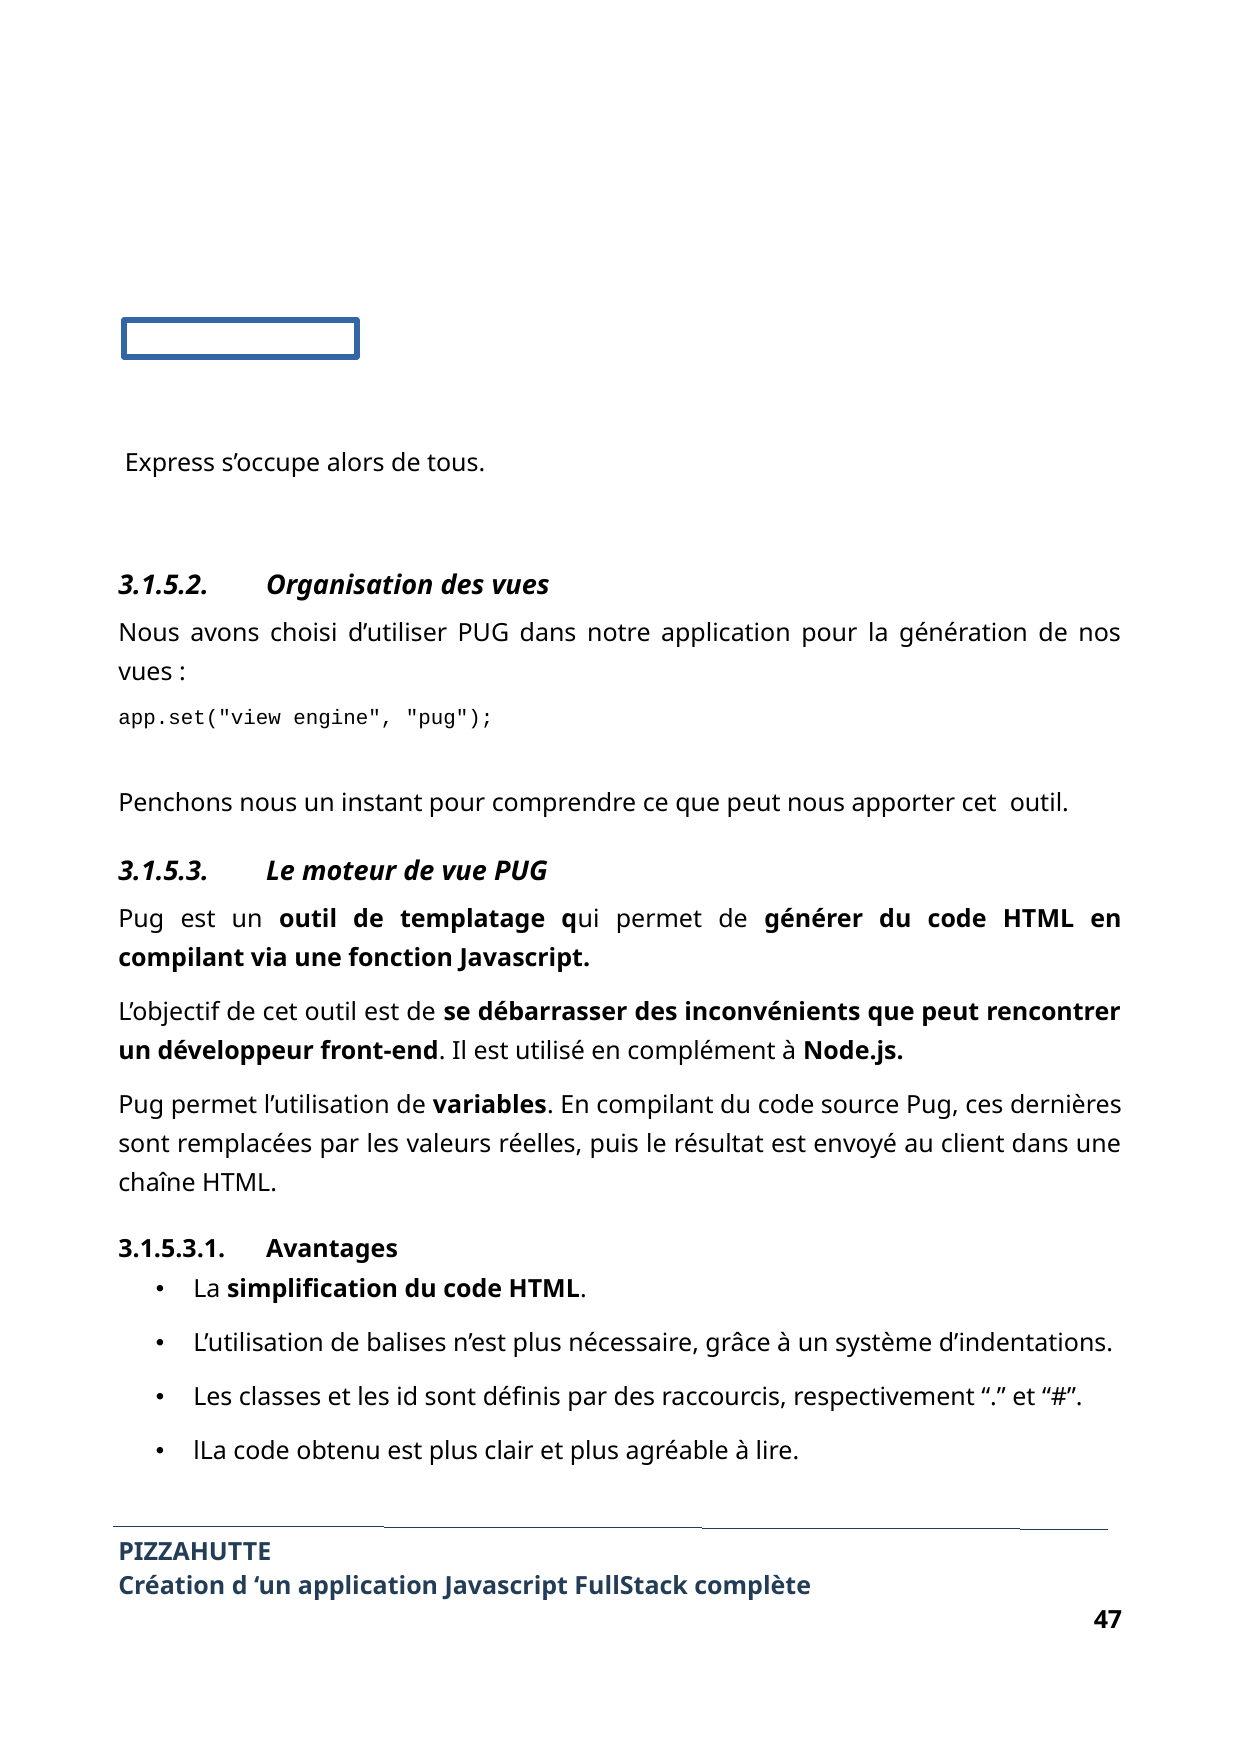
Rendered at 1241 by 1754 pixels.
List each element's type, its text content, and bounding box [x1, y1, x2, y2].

list L’utilisation de balises n’est plus nécessaire, grâce à un système d’indentations. [156, 1325, 1122, 1359]
list lLa code obtenu est plus clair et plus agréable à lire. [156, 1432, 1122, 1466]
list La simplification du code HTML. [156, 1271, 1122, 1305]
text app.set("view engine", "pug"); [118, 707, 1122, 731]
text Penchons nous un instant pour comprendre ce que peut nous apporter cet outil. [118, 785, 1122, 819]
subtitle Organisation des vues [118, 565, 1122, 602]
text Express s’occupe alors de tous. [118, 445, 1122, 479]
subtitle Avantages [118, 1231, 1122, 1265]
text L’objectif de cet outil est de se débarrasser des inconvénients que peut rencontrer un développeur front-end. Il est utilisé en complément à Node.js. [118, 993, 1122, 1067]
text Nous avons choisi d’utiliser PUG dans notre application pour la génération de nos vues : [118, 614, 1122, 688]
text Pug est un outil de templatage qui permet de générer du code HTML en compilant via une fonction Javascript. [118, 900, 1122, 974]
subtitle Le moteur de vue PUG [118, 851, 1122, 888]
list Les classes et les id sont définis par des raccourcis, respectivement “.” et “#”. [156, 1379, 1122, 1413]
text Pug permet l’utilisation de variables. En compilant du code source Pug, ces dernières sont remplacées par les valeurs réelles, puis le résultat est envoyé au client dans une chaîne HTML. [118, 1086, 1122, 1199]
